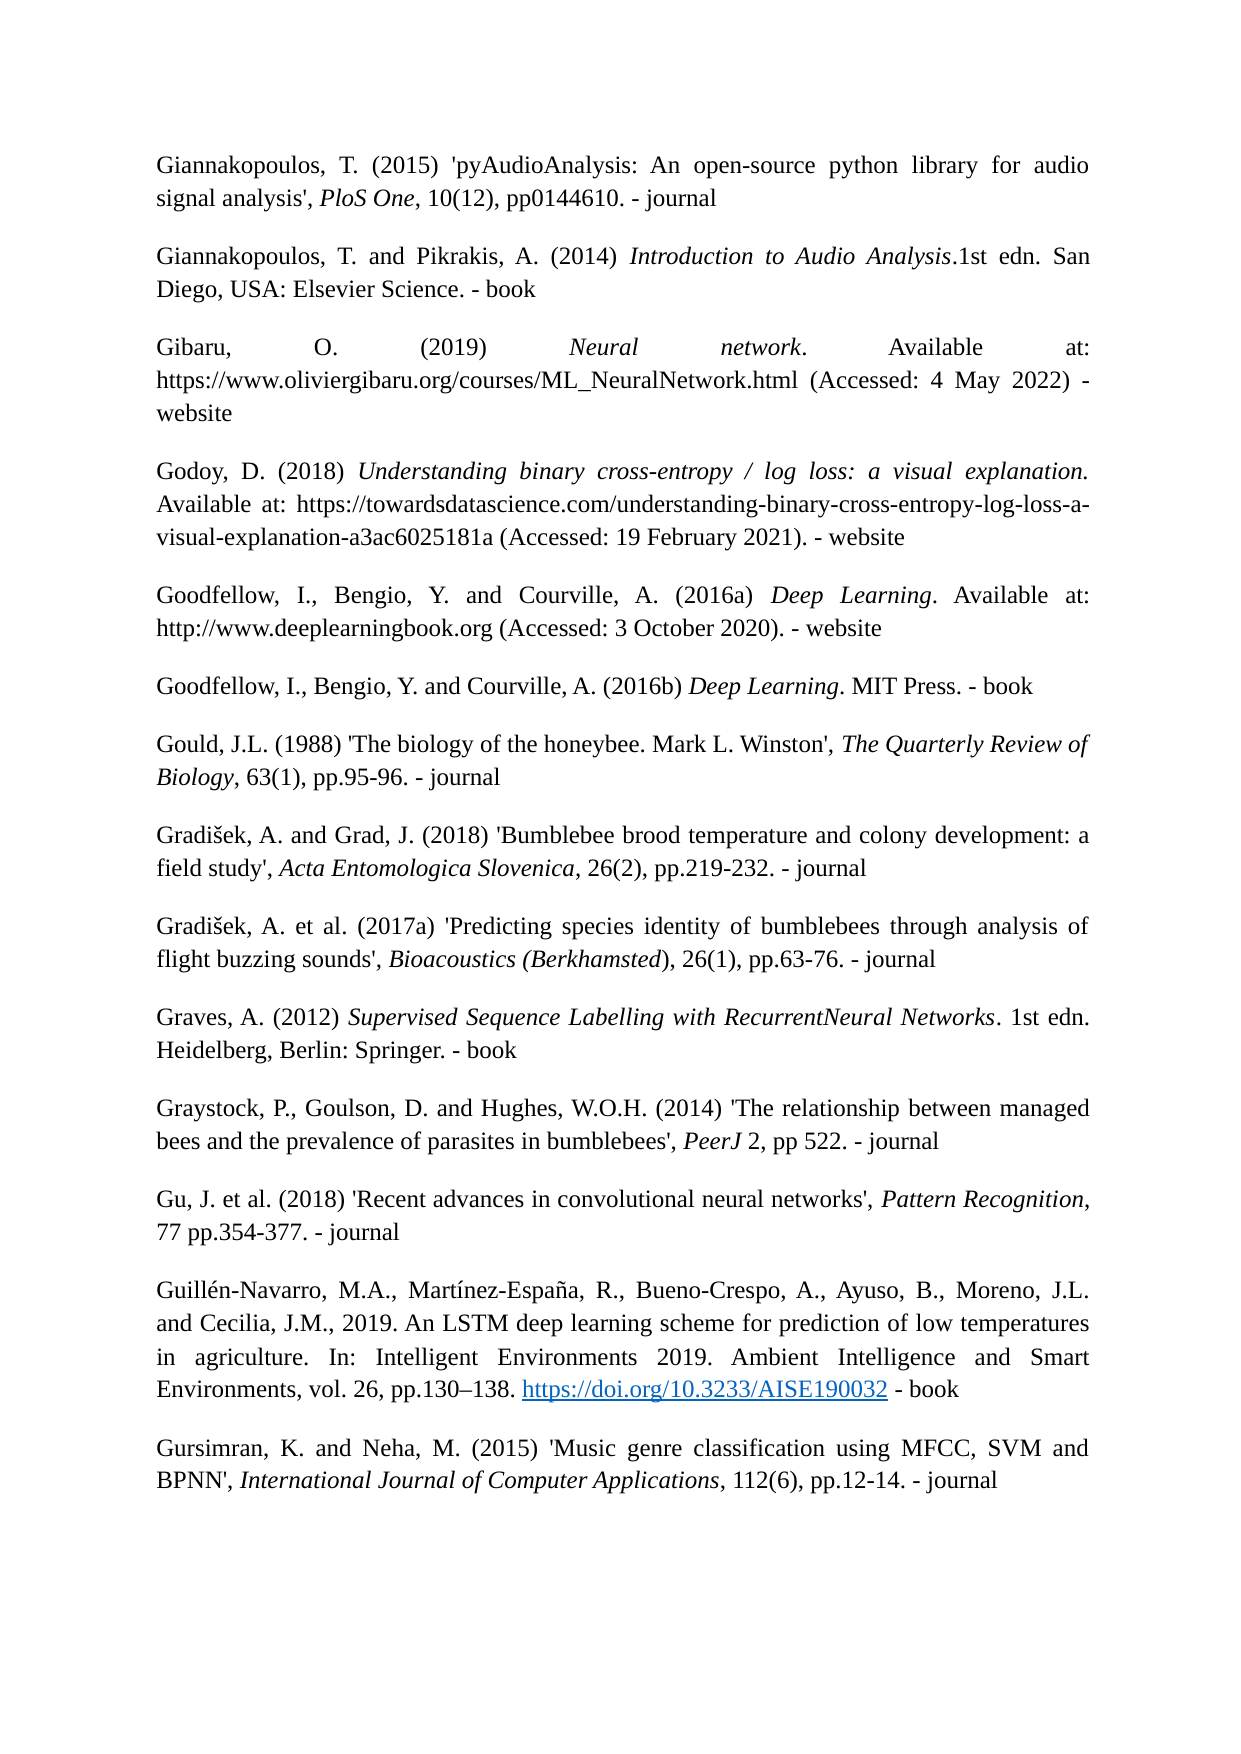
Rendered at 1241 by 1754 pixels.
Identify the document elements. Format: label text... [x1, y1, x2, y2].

text Giannakopoulos, T. (2015) 'pyAudioAnalysis: An open-source python library for audio signal analysis', PloS One, 10(12), pp0144610. - journal [156, 150, 1090, 212]
text Gradišek, A. and Grad, J. (2018) 'Bumblebee brood temperature and colony development: a field study', Acta Entomologica Slovenica, 26(2), pp.219-232. - journal [156, 820, 1090, 882]
text Godoy, D. (2018) Understanding binary cross-entropy / log loss: a visual explanation. Available at: https://towardsdatascience.com/understanding-binary-cross-entropy-log-loss-a-visual-explanation-a3ac6025181a (Accessed: 19 February 2021). - website [156, 456, 1090, 551]
text Gibaru, O. (2019) Neural network. Available at: https://www.oliviergibaru.org/courses/ML_NeuralNetwork.html (Accessed: 4 May 2022) - website [156, 332, 1090, 427]
text Gursimran, K. and Neha, M. (2015) 'Music genre classification using MFCC, SVM and BPNN', International Journal of Computer Applications, 112(6), pp.12-14. - journal [156, 1433, 1090, 1494]
text Graystock, P., Goulson, D. and Hughes, W.O.H. (2014) 'The relationship between managed bees and the prevalence of parasites in bumblebees', PeerJ 2, pp 522. - journal [156, 1093, 1090, 1155]
text Gu, J. et al. (2018) 'Recent advances in convolutional neural networks', Pattern Recognition, 77 pp.354-377. - journal [156, 1184, 1090, 1246]
text Guillén-Navarro, M.A., Martínez-España, R., Bueno-Crespo, A., Ayuso, B., Moreno, J.L. and Cecilia, J.M., 2019. An LSTM deep learning scheme for prediction of low temperatures in agriculture. In: Intelligent Environments 2019. Ambient Intelligence and Smart Environments, vol. 26, pp.130–138. https://doi.org/10.3233/AISE190032 - book [156, 1276, 1090, 1403]
text Gradišek, A. et al. (2017a) 'Predicting species identity of bumblebees through analysis of flight buzzing sounds', Bioacoustics (Berkhamsted), 26(1), pp.63-76. - journal [156, 911, 1090, 973]
text Graves, A. (2012) Supervised Sequence Labelling with RecurrentNeural Networks. 1st edn. Heidelberg, Berlin: Springer. - book [156, 1002, 1090, 1064]
text Giannakopoulos, T. and Pikrakis, A. (2014) Introduction to Audio Analysis.1st edn. San Diego, USA: Elsevier Science. - book [156, 241, 1090, 303]
text Gould, J.L. (1988) 'The biology of the honeybee. Mark L. Winston', The Quarterly Review of Biology, 63(1), pp.95-96. - journal [156, 729, 1090, 791]
text Goodfellow, I., Bengio, Y. and Courville, A. (2016a) Deep Learning. Available at: http://www.deeplearningbook.org (Accessed: 3 October 2020). - website [156, 580, 1090, 642]
text Goodfellow, I., Bengio, Y. and Courville, A. (2016b) Deep Learning. MIT Press. - book [156, 671, 1090, 700]
